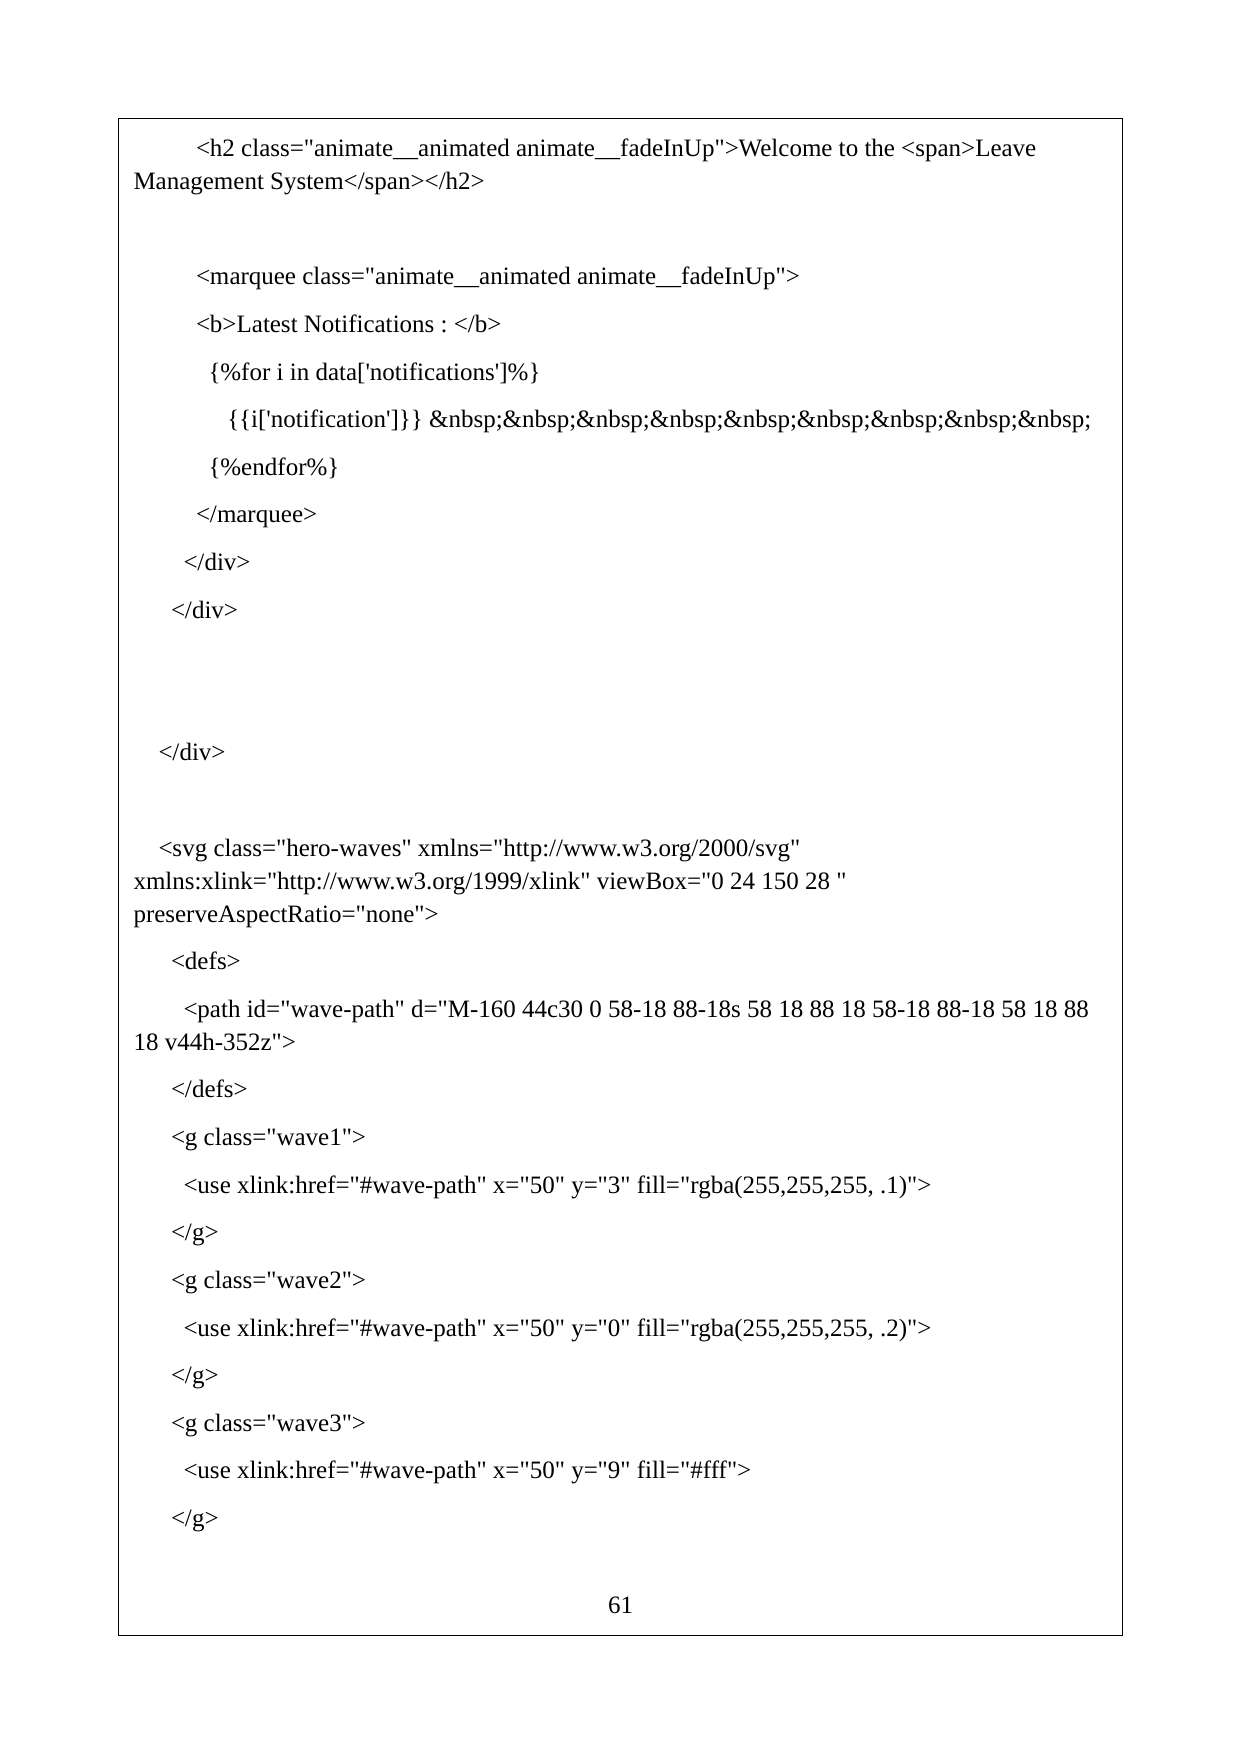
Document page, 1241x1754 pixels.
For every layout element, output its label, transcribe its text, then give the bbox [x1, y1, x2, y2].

text {%for i in data['notifications']%} [133, 357, 1107, 385]
text </marquee> [133, 499, 1107, 528]
text </g> [133, 1217, 1107, 1246]
text </g> [133, 1503, 1107, 1532]
text </g> [133, 1360, 1107, 1389]
text </div> [133, 547, 1107, 576]
text {%endfor%} [133, 452, 1107, 481]
text <use xlink:href="#wave-path" x="50" y="3" fill="rgba(255,255,255, .1)"> [133, 1170, 1107, 1198]
text <g class="wave1"> [133, 1122, 1107, 1151]
text <marquee class="animate__animated animate__fadeInUp"> [133, 261, 1107, 290]
text </div> [133, 595, 1107, 623]
text <path id="wave-path" d="M-160 44c30 0 58-18 88-18s 58 18 88 18 58-18 88-18 58 18 88 18 v44h-352z"> [133, 994, 1107, 1056]
text <use xlink:href="#wave-path" x="50" y="0" fill="rgba(255,255,255, .2)"> [133, 1313, 1107, 1341]
text <g class="wave2"> [133, 1265, 1107, 1294]
text <svg class="hero-waves" xmlns="http://www.w3.org/2000/svg" xmlns:xlink="http://www.w3.org/1999/xlink" viewBox="0 24 150 28 " preserveAspectRatio="none"> [133, 833, 1107, 927]
text <g class="wave3"> [133, 1408, 1107, 1437]
text <use xlink:href="#wave-path" x="50" y="9" fill="#fff"> [133, 1455, 1107, 1484]
text <h2 class="animate__animated animate__fadeInUp">Welcome to the <span>Leave Management System</span></h2> [133, 133, 1107, 195]
text <b>Latest Notifications : </b> [133, 309, 1107, 338]
text </defs> [133, 1074, 1107, 1103]
text {{i['notification']}} &nbsp;&nbsp;&nbsp;&nbsp;&nbsp;&nbsp;&nbsp;&nbsp;&nbsp; [133, 404, 1107, 433]
text </div> [133, 737, 1107, 766]
text <defs> [133, 946, 1107, 975]
